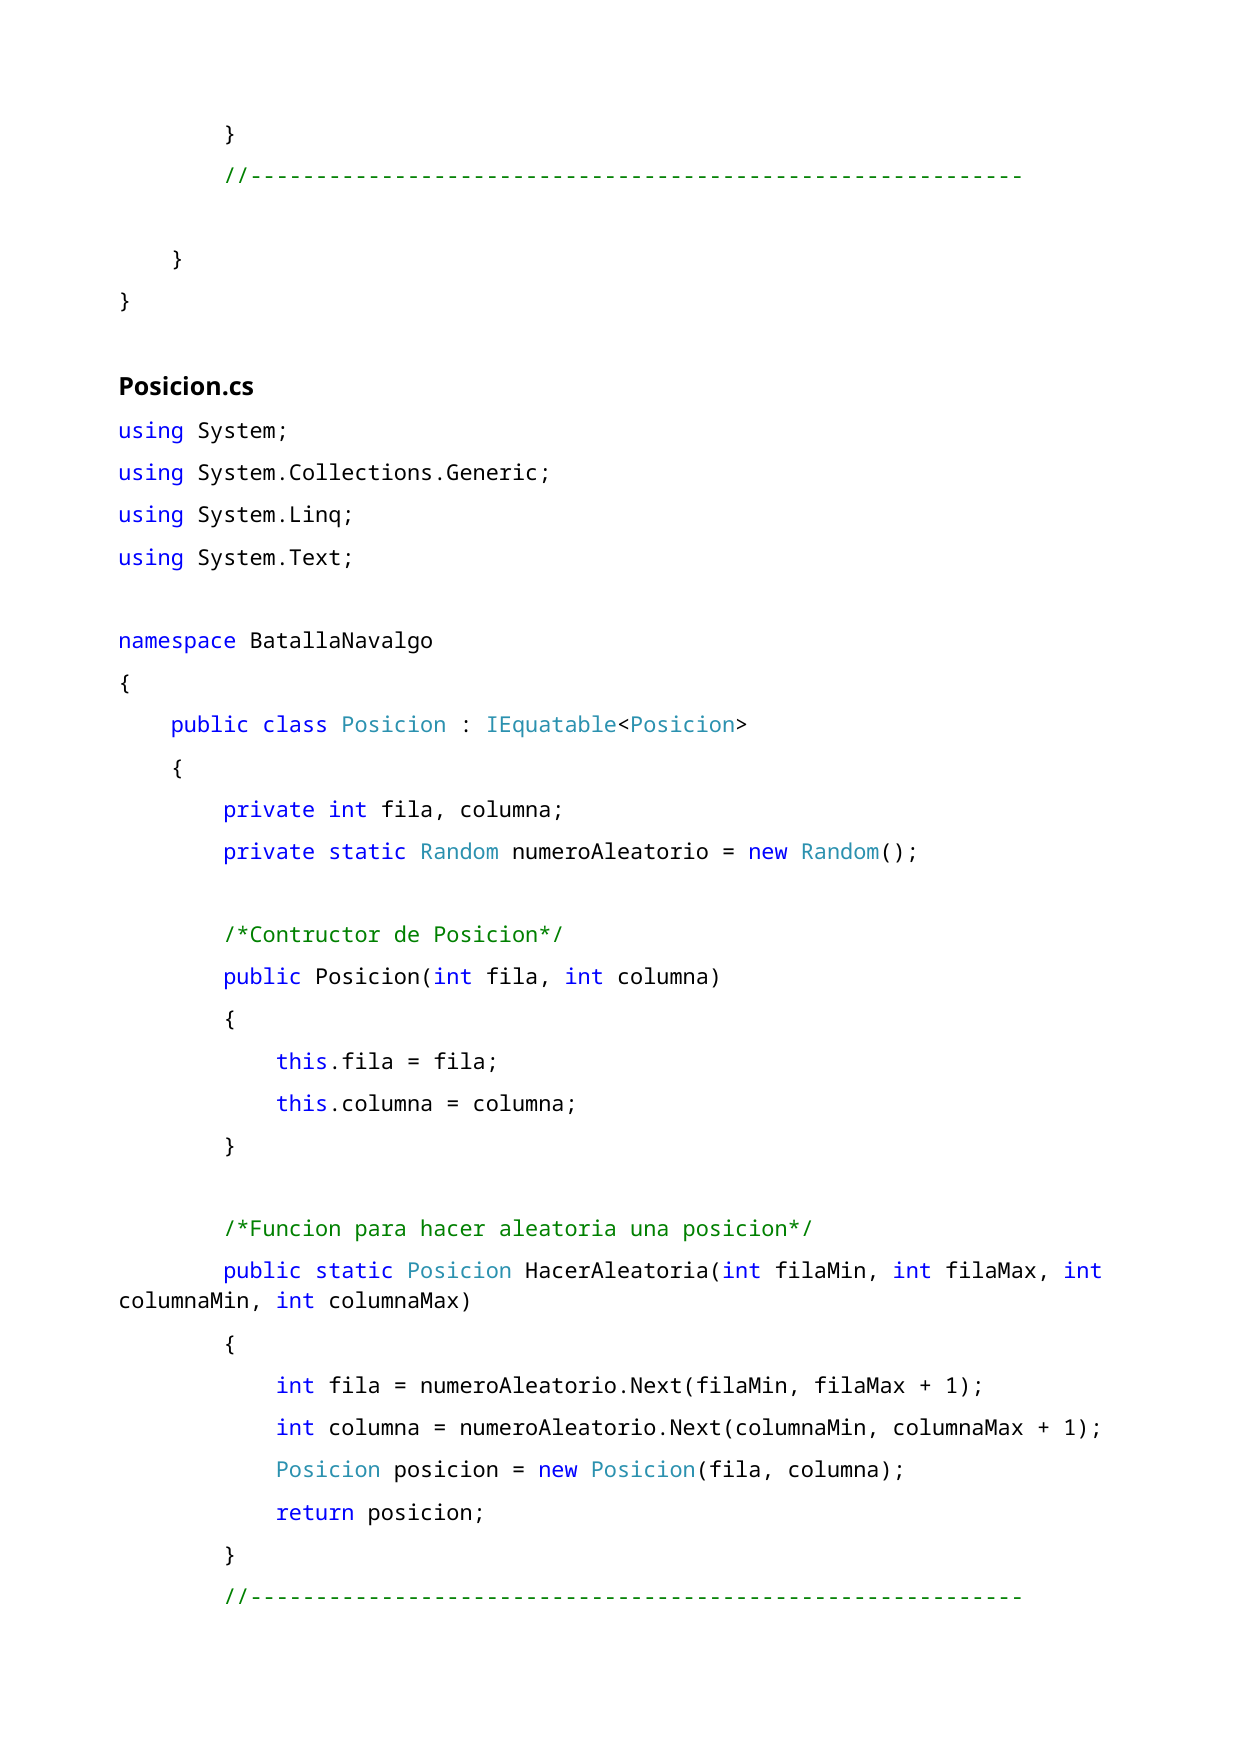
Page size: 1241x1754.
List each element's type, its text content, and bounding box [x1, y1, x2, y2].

text { [118, 667, 1122, 697]
text } [118, 286, 1122, 315]
text private static Random numeroAleatorio = new Random(); [118, 836, 1122, 866]
text this.fila = fila; [118, 1046, 1122, 1076]
text } [118, 1539, 1122, 1569]
text this.columna = columna; [118, 1088, 1122, 1118]
text } [118, 1130, 1122, 1160]
text //----------------------------------------------------------- [118, 1581, 1122, 1611]
text { [118, 751, 1122, 781]
text private int fila, columna; [118, 794, 1122, 823]
text { [118, 1003, 1122, 1033]
text /*Contructor de Posicion*/ [118, 919, 1122, 949]
text namespace BatallaNavalgo [118, 624, 1122, 654]
text using System.Collections.Generic; [118, 457, 1122, 487]
text public static Posicion HacerAleatoria(int filaMin, int filaMax, int columnaMin, int columnaMax) [118, 1255, 1122, 1315]
text } [118, 118, 1122, 148]
text //----------------------------------------------------------- [118, 160, 1122, 190]
text using System.Text; [118, 542, 1122, 572]
text Posicion.cs [118, 368, 1122, 402]
text int fila = numeroAleatorio.Next(filaMin, filaMax + 1); [118, 1370, 1122, 1399]
text { [118, 1327, 1122, 1357]
text /*Funcion para hacer aleatoria una posicion*/ [118, 1213, 1122, 1243]
text Posicion posicion = new Posicion(fila, columna); [118, 1454, 1122, 1484]
text } [118, 243, 1122, 273]
text public Posicion(int fila, int columna) [118, 961, 1122, 991]
text int columna = numeroAleatorio.Next(columnaMin, columnaMax + 1); [118, 1412, 1122, 1442]
text using System; [118, 415, 1122, 445]
text public class Posicion : IEquatable<Posicion> [118, 709, 1122, 739]
text using System.Linq; [118, 499, 1122, 529]
text return posicion; [118, 1497, 1122, 1526]
